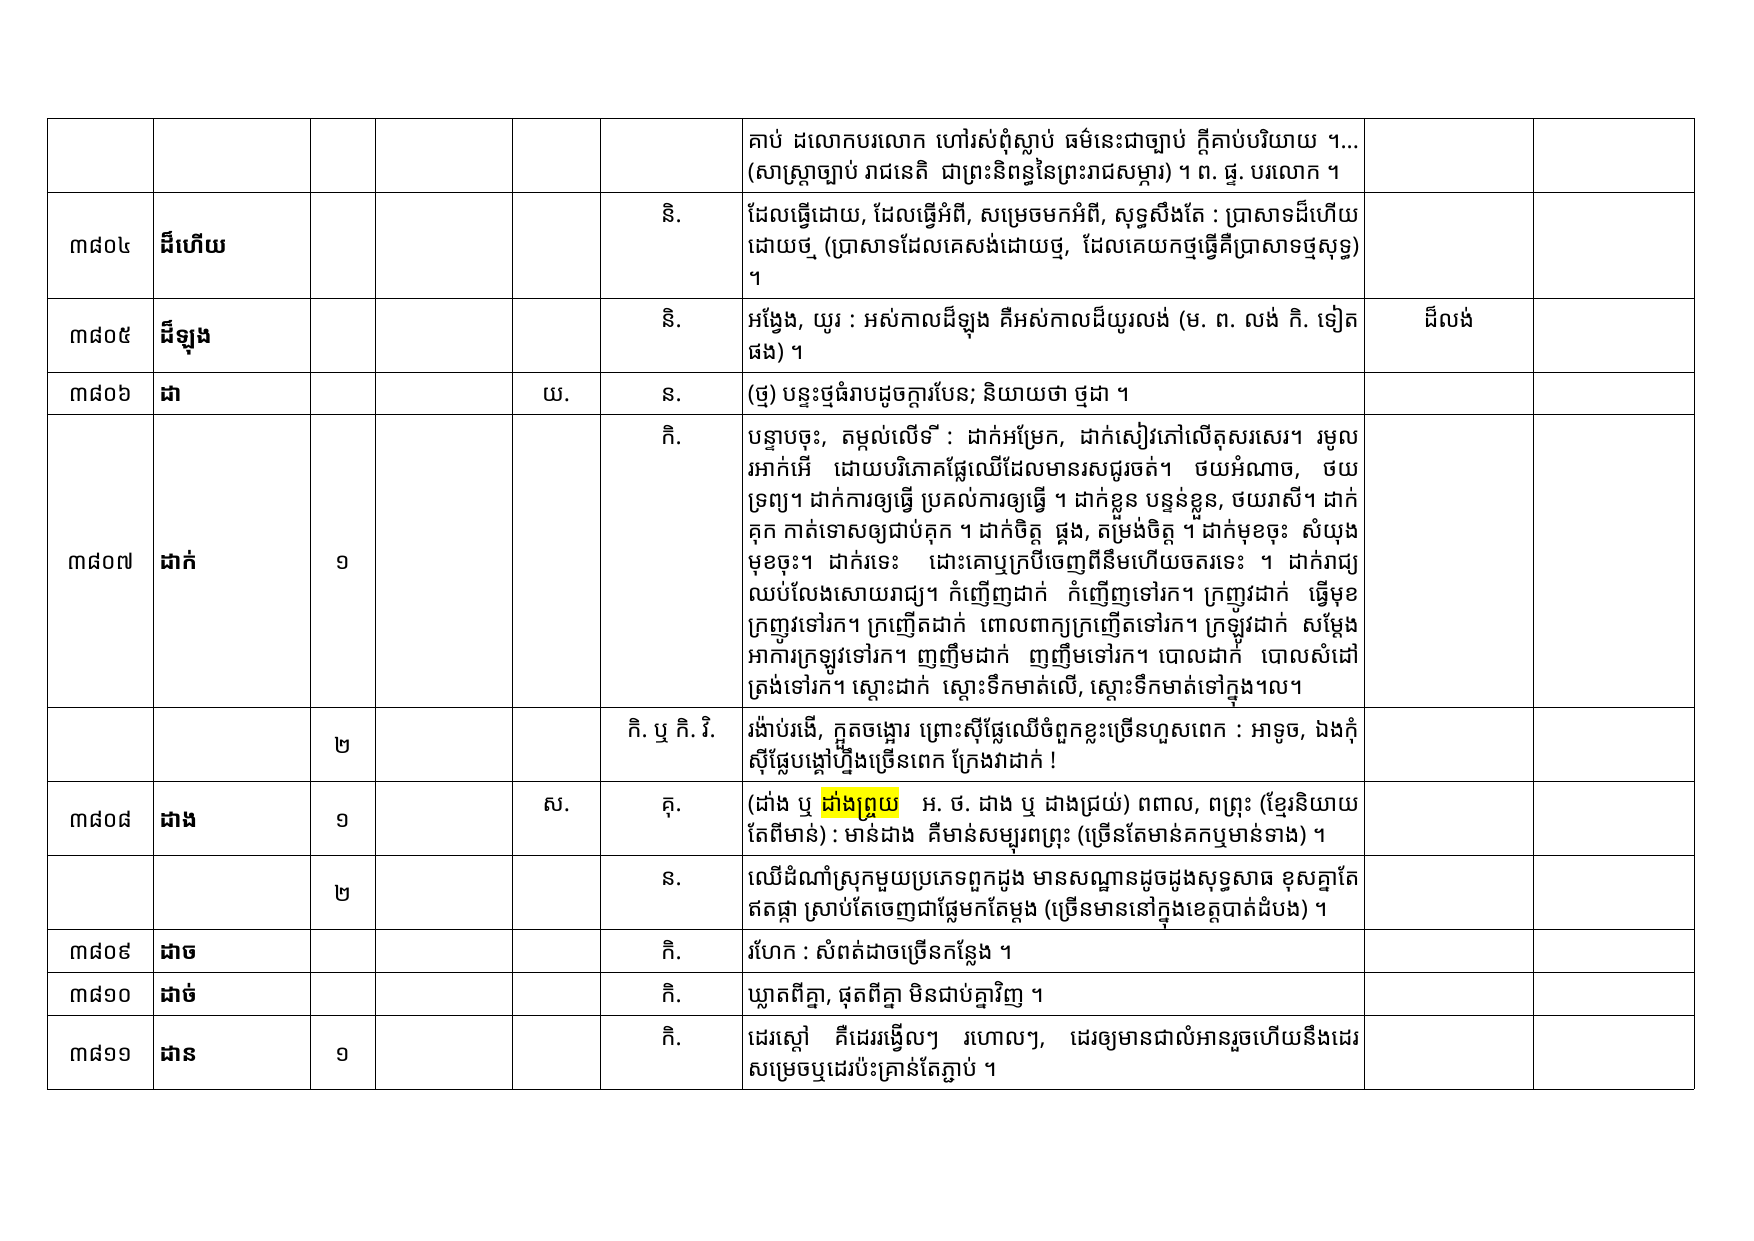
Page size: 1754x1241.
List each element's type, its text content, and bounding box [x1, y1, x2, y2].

table_cell ៣៨០៥ [48, 299, 153, 372]
table_cell [1534, 119, 1694, 192]
table_cell ៣៨០៤ [48, 193, 153, 297]
table_cell [513, 415, 600, 707]
table_cell កិ. [601, 973, 742, 1015]
table_cell ដ៏លង់ [1365, 299, 1533, 372]
table_cell [513, 193, 600, 297]
table_cell ២ [311, 708, 375, 781]
table_cell គាប់ ដលោក​បរលោក ហៅ​រស់​ពុំ​ស្លាប់ ធម៌​នេះ​ជា​ច្បាប់ ក្ដី​គាប់​បរិយាយ ។... (សាស្ត្រា​ច្បាប់ រាជនេតិ ជា​ព្រះ​និពន្ធ​នៃ​ព្រះ​រាជសម្ភារ) ។ ព. ផ្ទ. បរលោក ។ [743, 119, 1364, 192]
table_cell [376, 973, 512, 1015]
table_cell [1534, 973, 1694, 1015]
table_cell [154, 708, 310, 781]
table_cell [513, 973, 600, 1015]
table_cell ៣៨០៧ [48, 415, 153, 707]
table_cell ២ [311, 856, 375, 929]
table_cell កិ. [601, 1016, 742, 1089]
table_cell [513, 930, 600, 972]
table_cell ១ [311, 782, 375, 855]
table_cell [1534, 930, 1694, 972]
table_cell [376, 193, 512, 297]
table_cell [513, 119, 600, 192]
table_cell រហែក : សំពត់​ដាច​ច្រើន​កន្លែង ។ [743, 930, 1364, 972]
table_cell (ដា់ង ឬ ដា់ងព្រ្ចយ អ. ថ. ដាង ឬ ដាងជ្រយ់) ពពាល, ពព្រុះ (ខ្មែរ​និយាយ​តែ​ពី​មាន់) : មាន់​ដាង គឺ​មាន់​សម្បុរ​ពព្រុះ (ច្រើន​តែ​មាន់​គក​ឬ​មាន់​ទាង) ។ [743, 782, 1364, 855]
table_cell [376, 856, 512, 929]
table_cell [1534, 782, 1694, 855]
table_cell (ថ្ម) បន្ទះ​ថ្ម​ធំ​រាប​ដូច​ក្ដារ​បែន; និយាយ​ថា ថ្ម​ដា ។ [743, 373, 1364, 414]
table_cell កិ. [601, 930, 742, 972]
table_cell [1534, 708, 1694, 781]
table_cell [311, 930, 375, 972]
table_cell ដាក់ [154, 415, 310, 707]
table_cell [48, 708, 153, 781]
table_cell [376, 299, 512, 372]
table_cell [311, 973, 375, 1015]
table_cell ដែល​ធ្វើ​ដោយ, ដែល​ធ្វើ​អំពី, សម្រេច​មក​អំពី, សុទ្ធ​សឹង​តែ : ប្រាសាទ​ដ៏​ហើយ​ដោយ​ថ្ម (ប្រាសាទ​ដែល​គេ​សង់​ដោយ​ថ្ម, ដែល​គេ​យក​ថ្ម​ធ្វើ​គឺ​ប្រាសាទ​ថ្ម​សុទ្ធ) ។ [743, 193, 1364, 297]
table_cell ស. [513, 782, 600, 855]
table_cell ឈើ​ដំណាំ​ស្រុក​មួយ​ប្រភេទ​ពួក​ដូង មាន​សណ្ឋាន​ដូច​ដូង​សុទ្ធសាធ ខុស​គ្នា​តែ​ឥត​ផ្កា ស្រាប់​តែ​ចេញ​ជា​ផ្លែ​មក​តែម្ដង (ច្រើន​មាន​នៅ​ក្នុង​ខេត្ត​បាត់ដំបង) ។ [743, 856, 1364, 929]
table_cell គុ. [601, 782, 742, 855]
table_cell [376, 415, 512, 707]
table_cell [513, 1016, 600, 1089]
table_cell និ. [601, 299, 742, 372]
table_cell ឃ្លាត​ពី​គ្នា, ផុត​ពី​គ្នា មិន​ជាប់​គ្នា​វិញ ។ [743, 973, 1364, 1015]
table_cell រង៉ាប់​រងើ, ក្អួត​ចង្អោរ ព្រោះ​ស៊ី​ផ្លែ​ឈើ​ចំ​ពួក​ខ្លះ​ច្រើន​ហួស​ពេក : អា​ទូច, ឯង​កុំ​ស៊ី​ផ្លែ​បង្គៅ​ហ្នឹង​ច្រើន​ពេក ក្រែង​វា​ដាក់ ! [743, 708, 1364, 781]
table_cell [376, 1016, 512, 1089]
table_cell ៣៨១០ [48, 973, 153, 1015]
table_cell ដាច់ [154, 973, 310, 1015]
table_cell [1534, 415, 1694, 707]
table_cell ដ៏​ហើយ [154, 193, 310, 297]
table_cell ៣៨១១ [48, 1016, 153, 1089]
table_cell [1365, 119, 1533, 192]
table_cell [1534, 299, 1694, 372]
table_cell [1365, 930, 1533, 972]
table_cell ដា [154, 373, 310, 414]
table_cell ៣៨០៩ [48, 930, 153, 972]
table_cell [311, 193, 375, 297]
table_cell [48, 119, 153, 192]
table_cell ន. [601, 856, 742, 929]
table_cell [376, 373, 512, 414]
table_cell ដាច [154, 930, 310, 972]
table_cell [1534, 1016, 1694, 1089]
table_cell ដេរ​ស្ដៅ គឺ​ដេរ​រង្វើល​ៗ រហោល​ៗ, ដេរ​ឲ្យ​មាន​ជា​លំអាន​រួច​ហើយ​នឹង​ដេរ​សម្រេច​ឬ​ដេរ​ប៉ះ​គ្រាន់​តែ​ភ្ជាប់ ។ [743, 1016, 1364, 1089]
table_cell [1534, 856, 1694, 929]
table_cell [376, 930, 512, 972]
table_cell [376, 119, 512, 192]
table_cell [601, 119, 742, 192]
table_cell បន្ទាប​ចុះ, តម្កល់​លើ​ទី : ដាក់​អម្រែក, ដាក់​សៀវភៅ​លើ​តុ​សរសេរ។ រមូល​រអាក់​អើ ដោយ​បរិភោគ​ផ្លែ​ឈើ​ដែល​មាន​រស​ជូរ​ចត់។ ថយ​អំណាច, ថយ​ទ្រព្យ។ ដាក់​ការ​ឲ្យ​ធ្វើ ប្រគល់​ការ​ឲ្យ​ធ្វើ ។ ដាក់​ខ្លួន បន្ទន់​ខ្លួន, ថយ​រាសី។ ដាក់​គុក កាត់​ទោស​ឲ្យ​ជាប់​គុក ។ ដាក់​ចិត្ត ផ្គង, តម្រង់​ចិត្ត ។ ដាក់​មុខ​ចុះ សំយុង​មុខ​ចុះ។ ដាក់​រទេះ ដោះ​គោ​ឬ​ក្របី​ចេញ​ពី​នឹម​ហើយ​ចត​រទេះ ។ ដាក់​រាជ្យ ឈប់​លែង​សោយ​រាជ្យ។ កំញើញ​ដាក់ កំញើញ​ទៅ​រក។ ក្រញូវ​ដាក់ ធ្វើ​មុខ​ក្រញូវ​ទៅ​រក។ ក្រញើត​ដាក់ ពោល​ពាក្យ​ក្រញើត​ទៅ​រក។ ក្រឡូវ​ដាក់ សម្ដែង​អាការ​ក្រឡូវ​ទៅ​រក។ ញញឹម​ដាក់ ញញឹម​ទៅ​រក។ បោល​ដាក់ បោល​សំដៅ​ត្រង់​ទៅ​រក។ ស្ដោះ​ដាក់ ស្ដោះ​ទឹក​មាត់​លើ, ស្ដោះ​ទឹក​មាត់​ទៅ​ក្នុង។ល។ [743, 415, 1364, 707]
table_cell [1534, 373, 1694, 414]
table_cell [1365, 856, 1533, 929]
table_cell [513, 299, 600, 372]
table_cell [1365, 973, 1533, 1015]
table_cell អង្វែង, យូរ : អស់​កាល​ដ៏ឡុង គឺ​អស់​កាល​ដ៏​យូរ​លង់ (ម. ព. លង់ កិ. ទៀត​ផង) ។ [743, 299, 1364, 372]
table_cell [1534, 193, 1694, 297]
table_cell និ. [601, 193, 742, 297]
table_cell [154, 119, 310, 192]
table_cell យ. [513, 373, 600, 414]
table_cell ដ៏​ឡុង [154, 299, 310, 372]
table_cell [513, 856, 600, 929]
table_cell ន. [601, 373, 742, 414]
table_cell ១ [311, 415, 375, 707]
table_cell [513, 708, 600, 781]
table_cell ៣៨០៨ [48, 782, 153, 855]
table_cell [376, 782, 512, 855]
table_cell [1365, 782, 1533, 855]
table_cell ៣៨០៦ [48, 373, 153, 414]
table_cell ដាន [154, 1016, 310, 1089]
table_cell [376, 708, 512, 781]
table_cell [1365, 373, 1533, 414]
table_cell [311, 119, 375, 192]
table_cell [1365, 708, 1533, 781]
table_cell ដាង [154, 782, 310, 855]
table_cell [311, 299, 375, 372]
table_cell កិ. [601, 415, 742, 707]
table_cell [154, 856, 310, 929]
table_cell ១ [311, 1016, 375, 1089]
table_cell [311, 373, 375, 414]
table_cell [1365, 415, 1533, 707]
table_cell កិ. ឬ កិ. វិ. [601, 708, 742, 781]
table_cell [1365, 193, 1533, 297]
table_cell [48, 856, 153, 929]
table_cell [1365, 1016, 1533, 1089]
